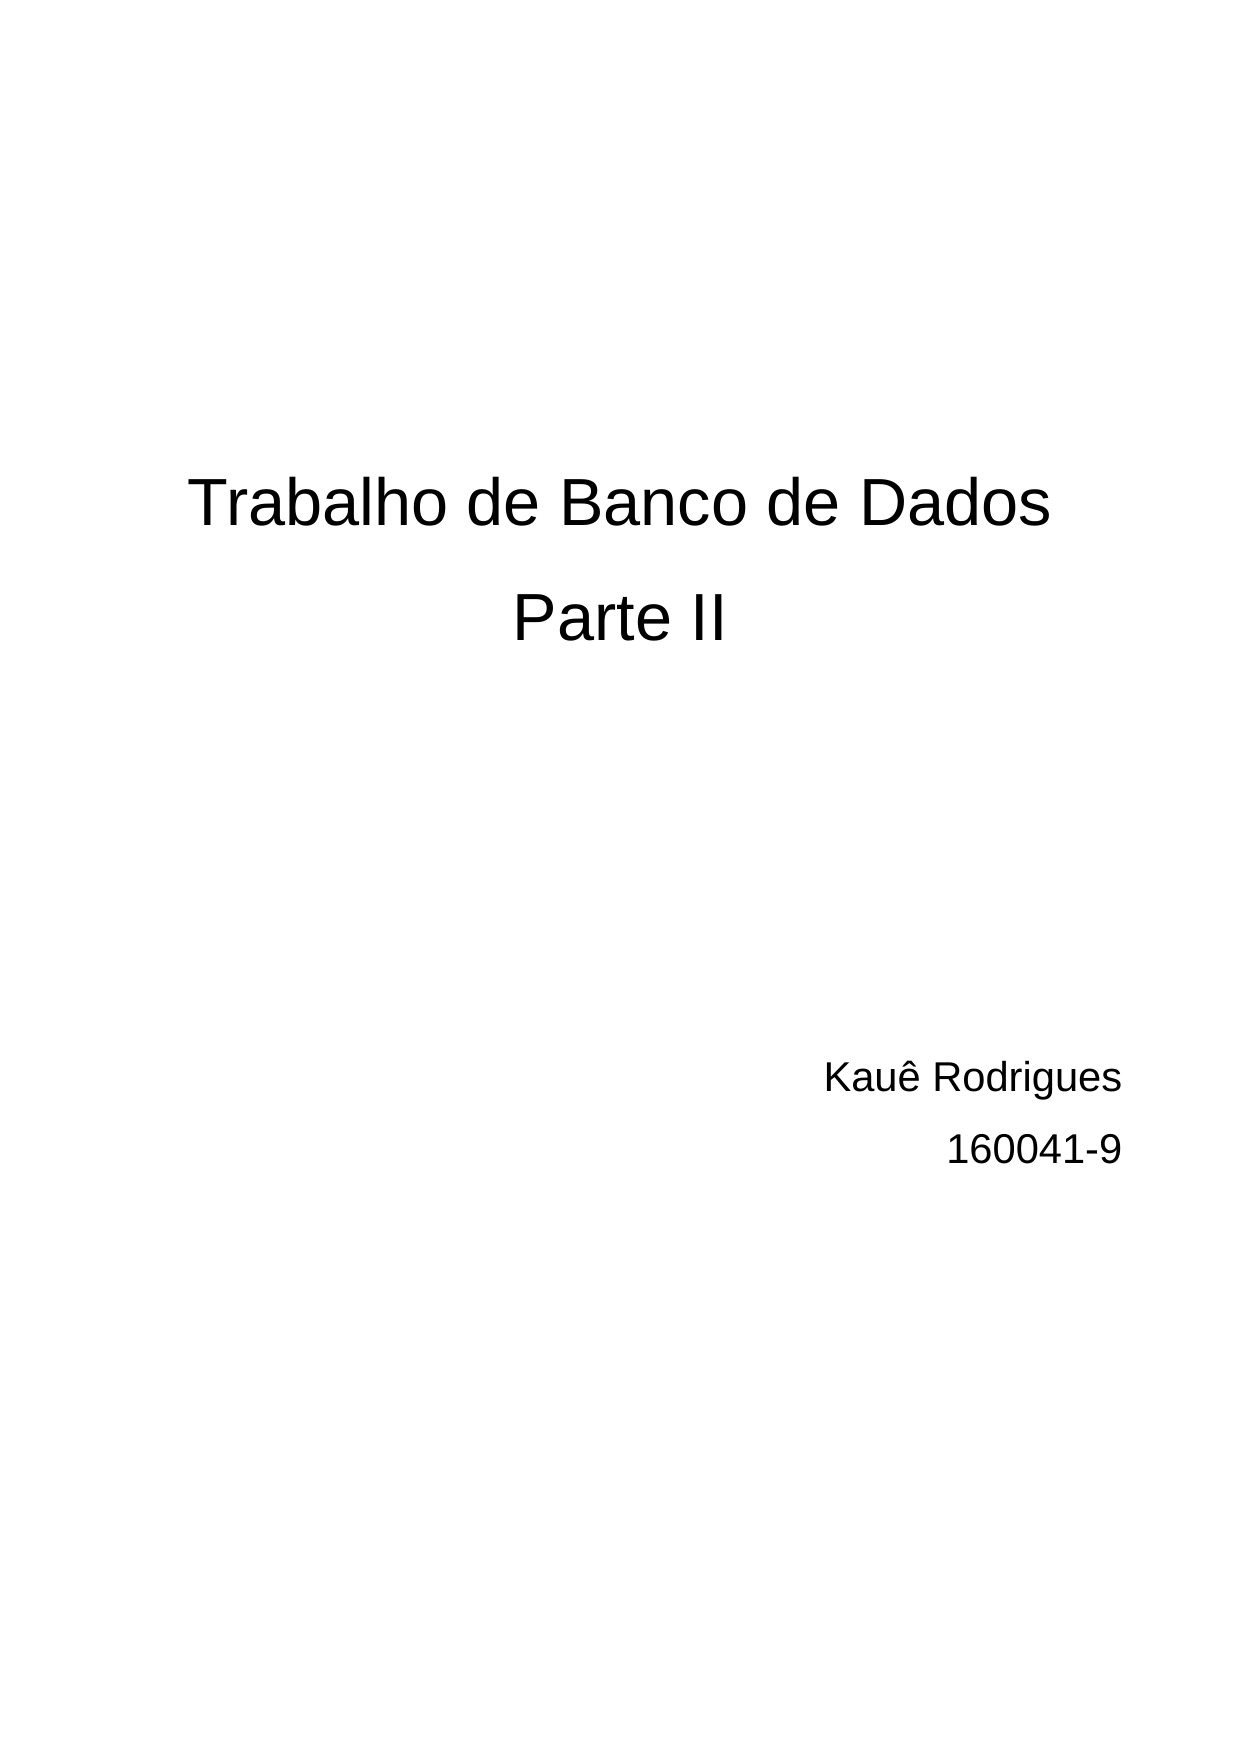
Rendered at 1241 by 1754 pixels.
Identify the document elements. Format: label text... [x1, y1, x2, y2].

text 160041-9 [118, 1124, 1122, 1172]
text Trabalho de Banco de Dados [118, 463, 1122, 540]
text Kauê Rodrigues [118, 1052, 1122, 1100]
text Parte II [118, 578, 1122, 655]
